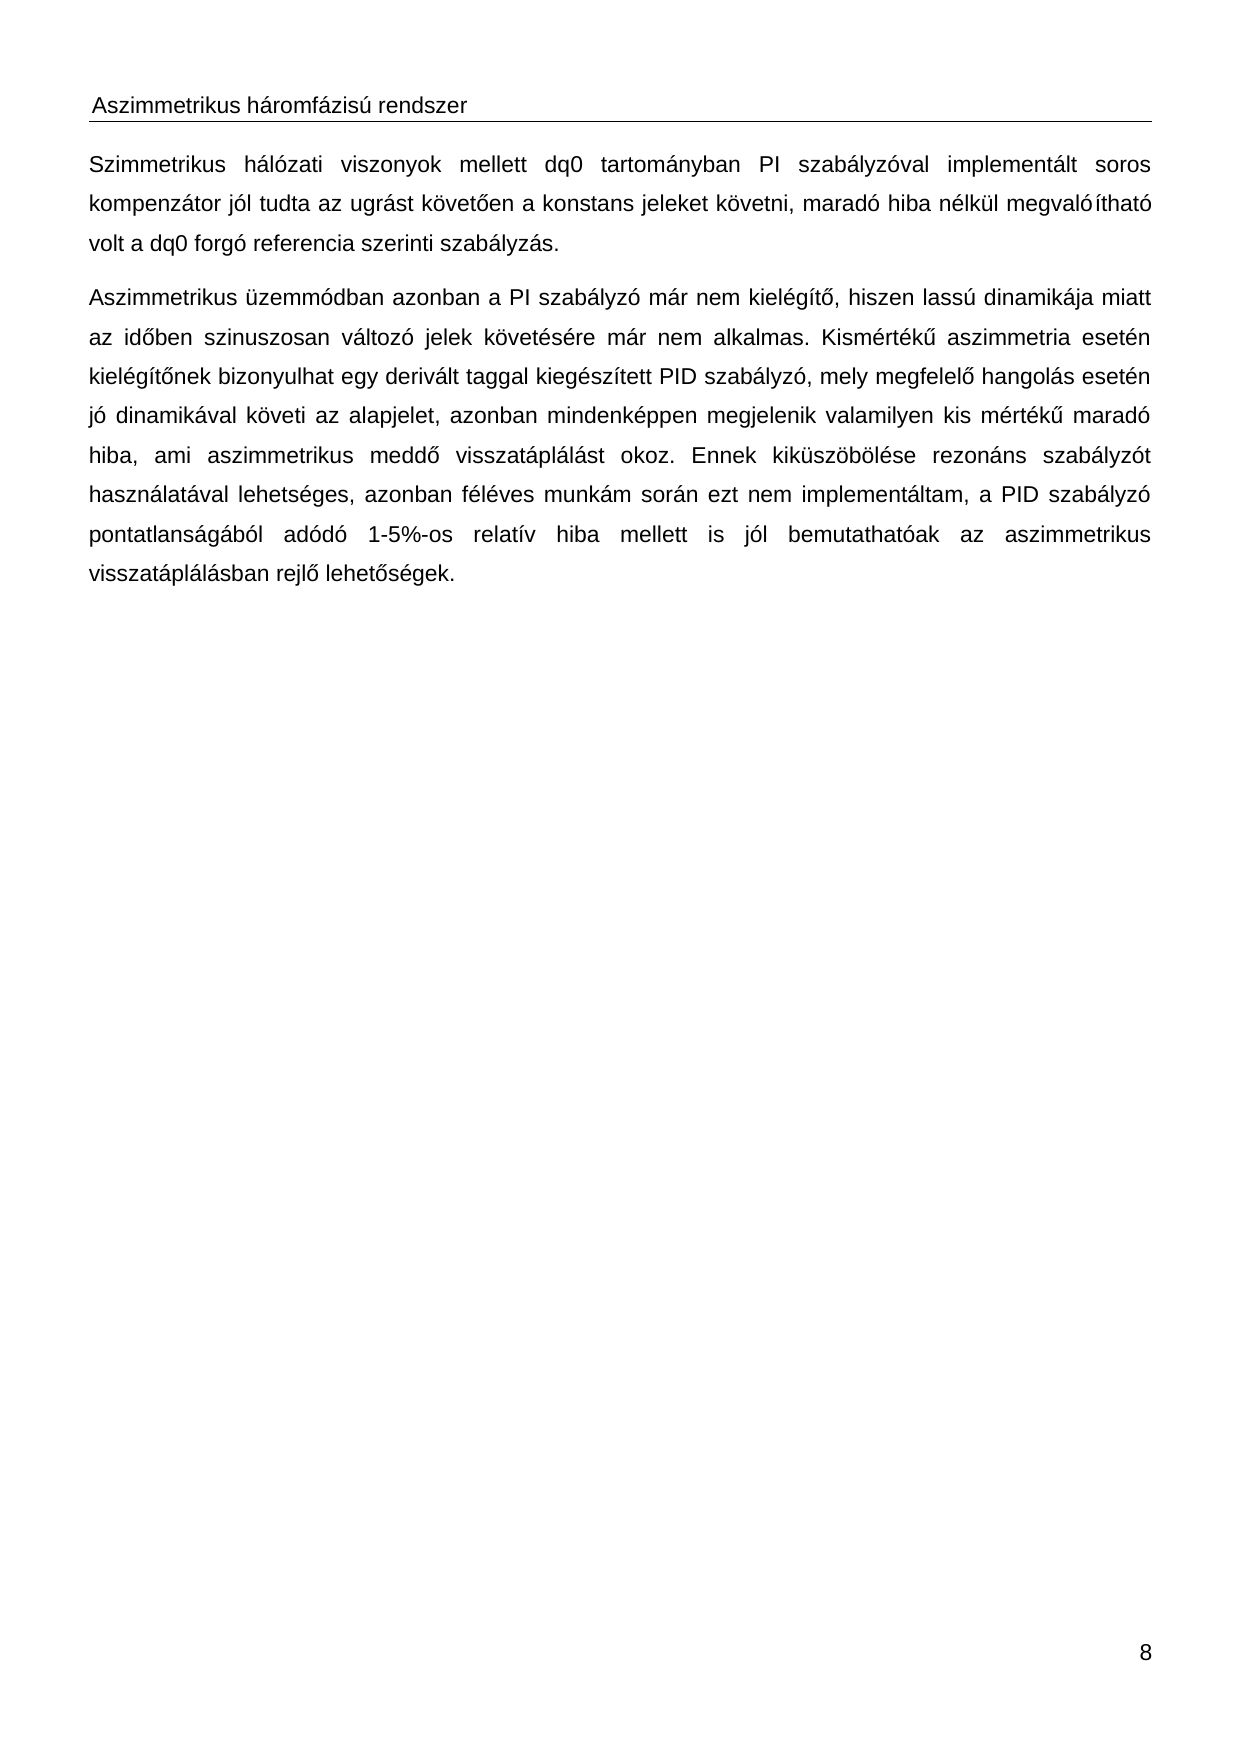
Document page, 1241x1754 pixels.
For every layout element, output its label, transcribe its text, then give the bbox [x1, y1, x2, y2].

text Szimmetrikus hálózati viszonyok mellett dq0 tartományban PI szabályzóval implementált soros kompenzátor jól tudta az ugrást követően a konstans jeleket követni, maradó hiba nélkül megvalóítható volt a dq0 forgó referencia szerinti szabályzás. [88, 151, 1152, 256]
text Aszimmetrikus üzemmódban azonban a PI szabályzó már nem kielégítő, hiszen lassú dinamikája miatt az időben szinuszosan változó jelek követésére már nem alkalmas. Kismértékű aszimmetria esetén kielégítőnek bizonyulhat egy derivált taggal kiegészített PID szabályzó, mely megfelelő hangolás esetén jó dinamikával követi az alapjelet, azonban mindenképpen megjelenik valamilyen kis mértékű maradó hiba, ami aszimmetrikus meddő visszatáplálást okoz. Ennek kiküszöbölése rezonáns szabályzót használatával lehetséges, azonban féléves munkám során ezt nem implementáltam, a PID szabályzó pontatlanságából adódó 1-5%-os relatív hiba mellett is jól bemutathatóak az aszimmetrikus visszatáplálásban rejlő lehetőségek. [88, 284, 1152, 587]
